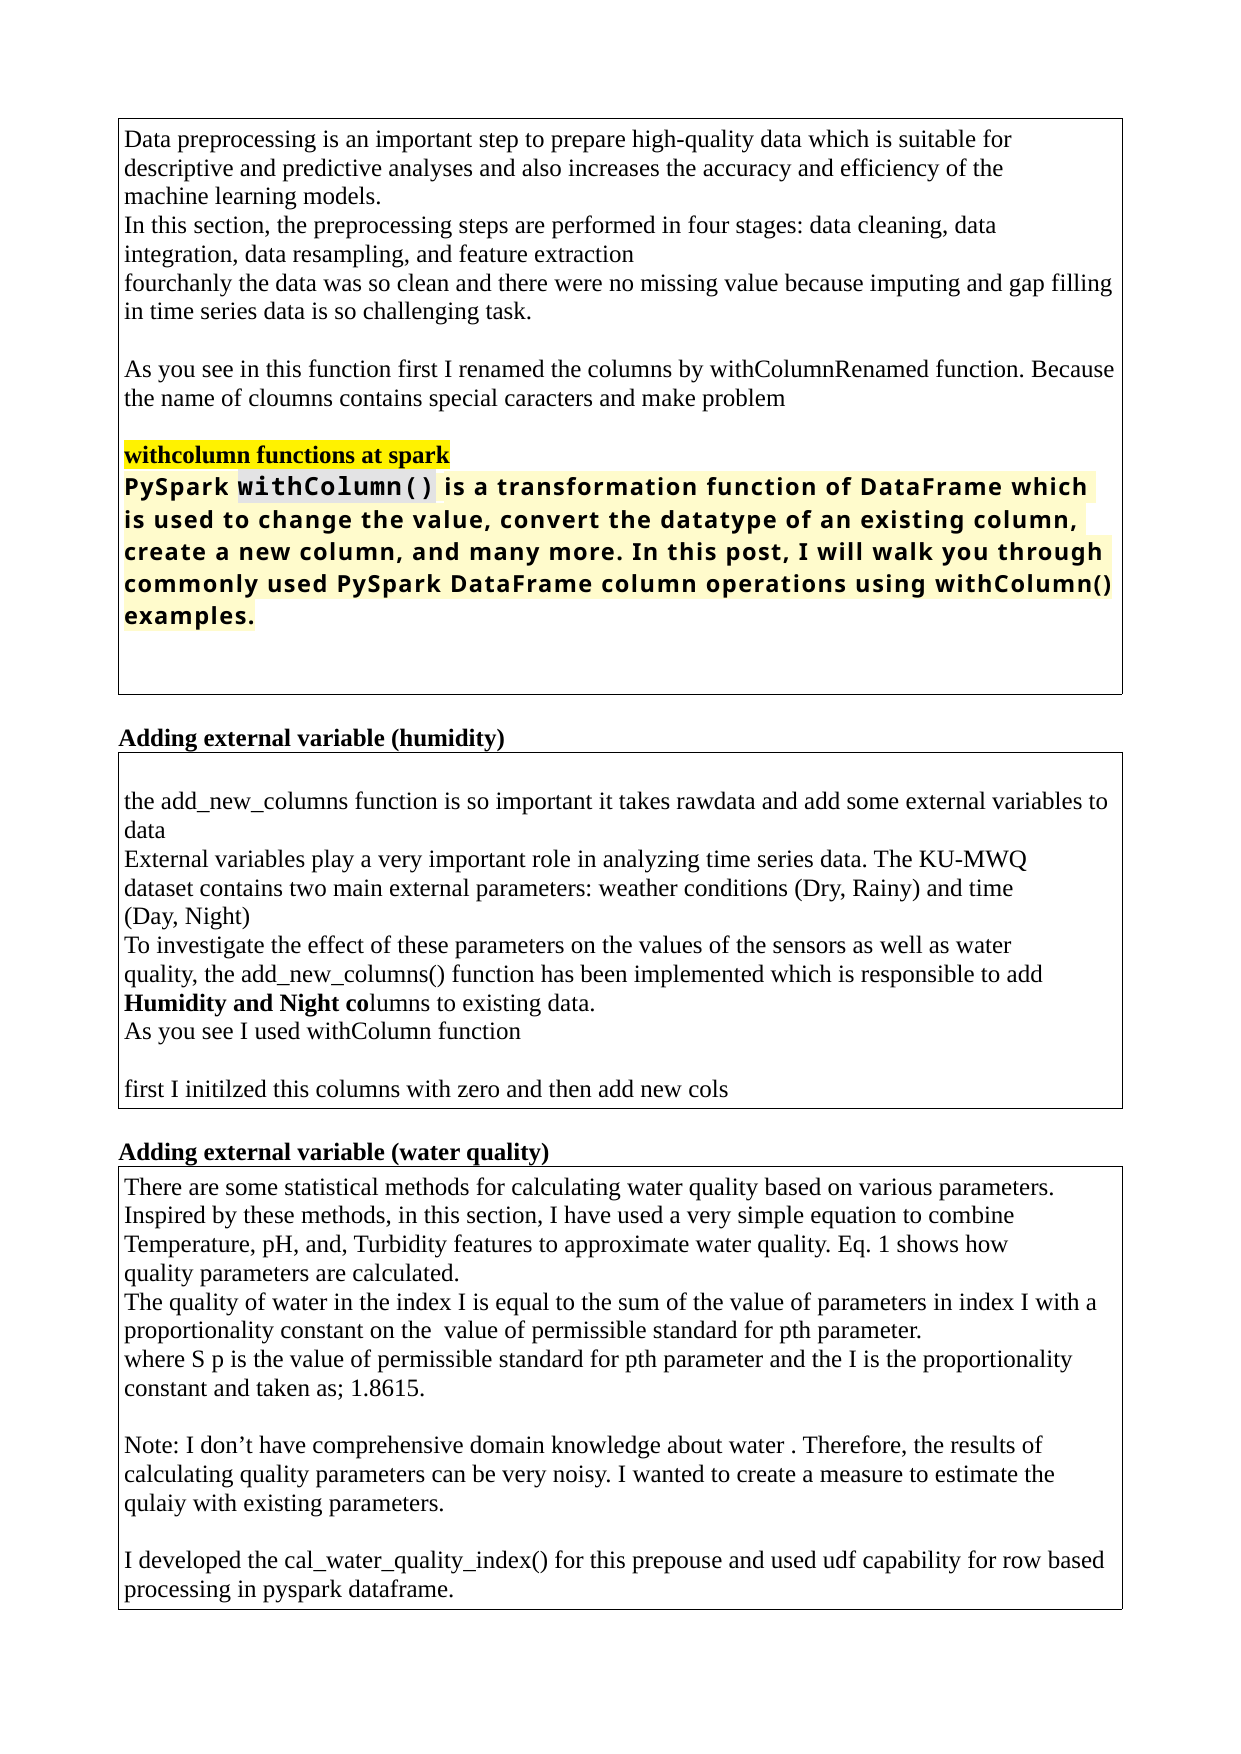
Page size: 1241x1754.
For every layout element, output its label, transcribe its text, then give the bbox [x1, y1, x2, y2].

table_header Data preprocessing is an important step to prepare high-quality data which is suitable for descriptive and predictive analyses and also increases the accuracy and efficiency of the machine learning models. In this section, the preprocessing steps are performed in four stages: data cleaning, data integration, data resampling, and feature extraction fourchanly the data was so clean and there were no missing value because imputing and gap filling in time series data is so challenging task. As you see in this function first I renamed the columns by withColumnRenamed function. Because the name of cloumns contains special caracters and make problem withcolumn functions at spark PySpark withColumn() is a transformation function of DataFrame which is used to change the value, convert the datatype of an existing column, create a new column, and many more. In this post, I will walk you through commonly used PySpark DataFrame column operations using withColumn() examples. [119, 119, 1122, 694]
table_header the add_new_columns function is so important it takes rawdata and add some external variables to data External variables play a very important role in analyzing time series data. The KU-MWQ dataset contains two main external parameters: weather conditions (Dry, Rainy) and time (Day, Night) To investigate the effect of these parameters on the values of the sensors as well as water quality, the add_new_columns() function has been implemented which is responsible to add Humidity and Night columns to existing data. As you see I used withColumn function first I initilzed this columns with zero and then add new cols [119, 753, 1122, 1108]
table_header There are some statistical methods for calculating water quality based on various parameters. Inspired by these methods, in this section, I have used a very simple equation to combine Temperature, pH, and, Turbidity features to approximate water quality. Eq. 1 shows how quality parameters are calculated. The quality of water in the index I is equal to the sum of the value of parameters in index I with a proportionality constant on the value of permissible standard for pth parameter. where S p is the value of permissible standard for pth parameter and the I is the proportionality constant and taken as; 1.8615. Note: I don’t have comprehensive domain knowledge about water . Therefore, the results of calculating quality parameters can be very noisy. I wanted to create a measure to estimate the qulaiy with existing parameters. I developed the cal_water_quality_index() for this prepouse and used udf capability for row based processing in pyspark dataframe. [119, 1167, 1122, 1609]
text Adding external variable (water quality) [118, 1137, 1122, 1166]
text Adding external variable (humidity) [118, 723, 1122, 752]
